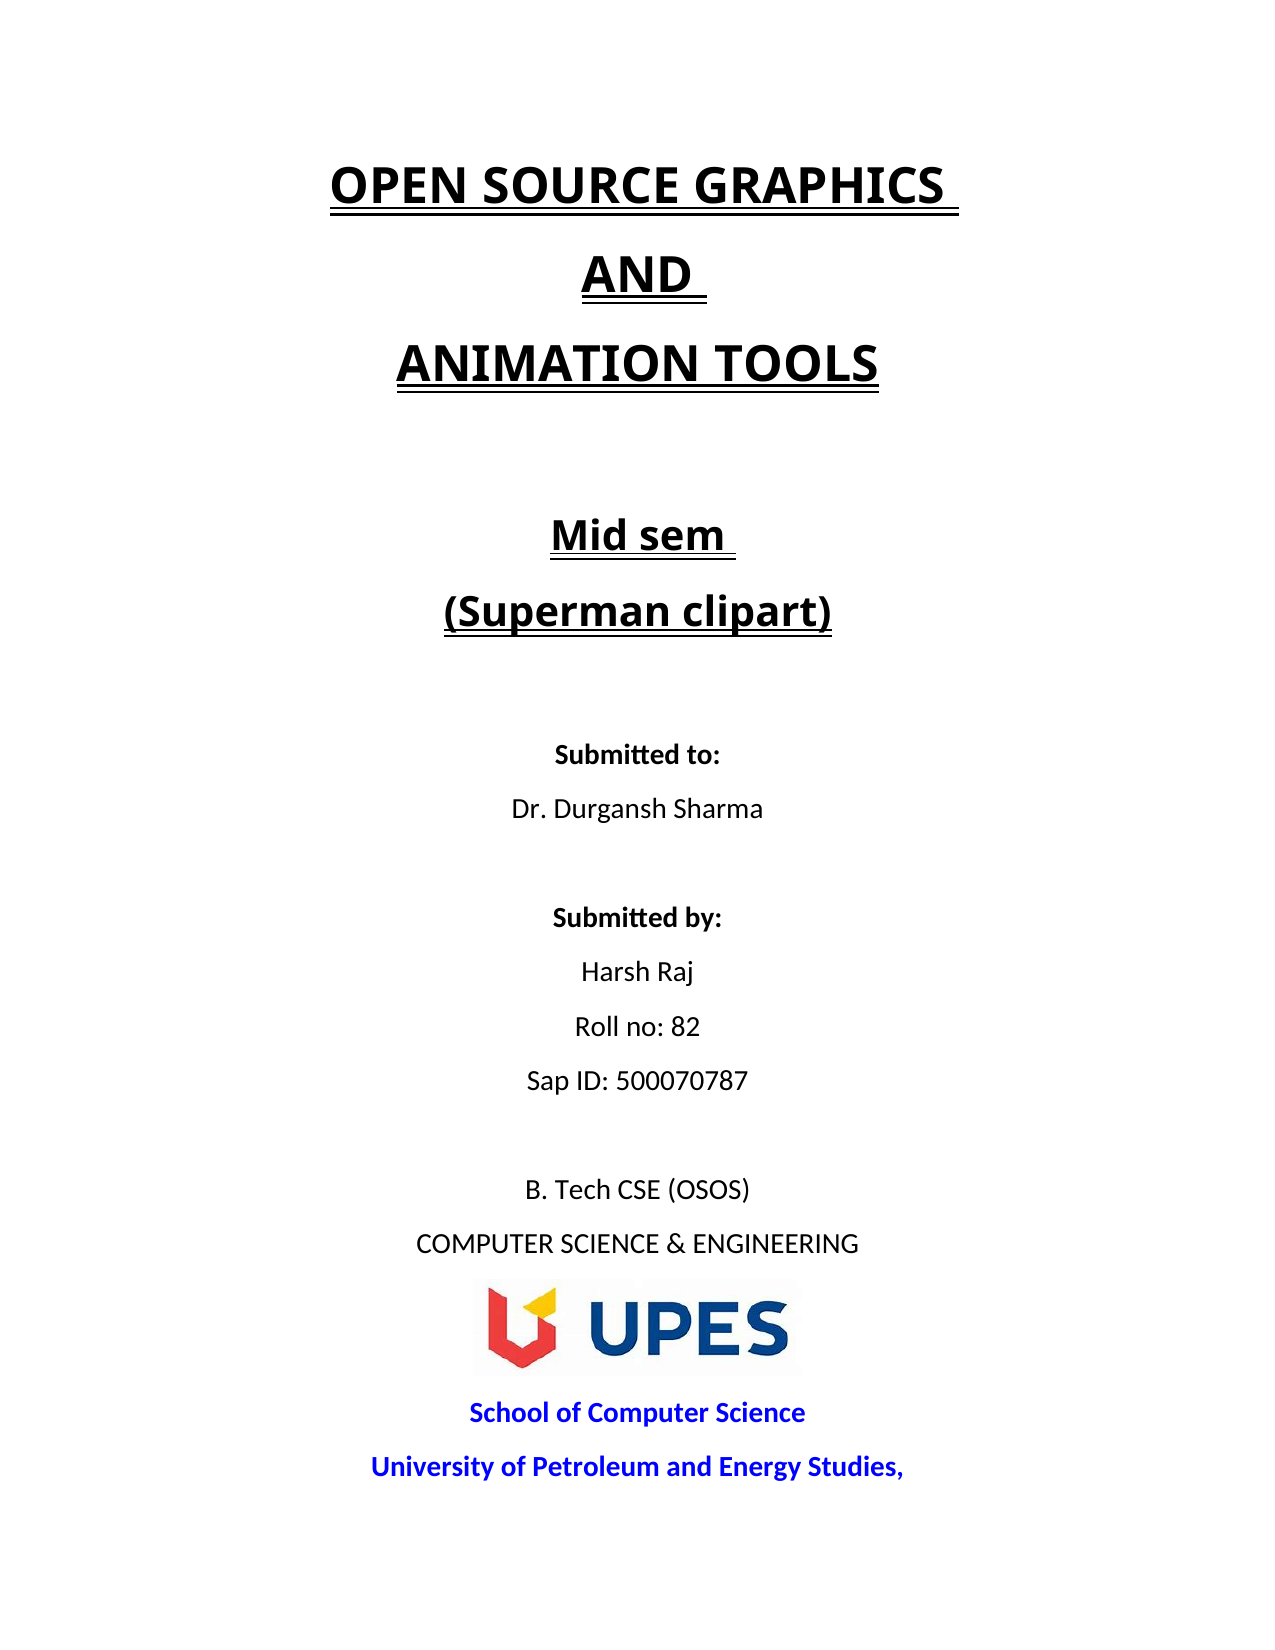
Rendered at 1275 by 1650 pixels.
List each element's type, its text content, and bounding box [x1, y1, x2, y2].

text Roll no: 82 [150, 1008, 1125, 1043]
text Mid sem [150, 505, 1125, 562]
text COMPUTER SCIENCE & ENGINEERING [150, 1225, 1125, 1261]
text B. Tech CSE (OSOS) [150, 1171, 1125, 1206]
text Submitted by: [150, 899, 1125, 934]
text ANIMATION TOOLS [150, 328, 1125, 396]
text School of Computer Science [150, 1394, 1125, 1430]
text Submitted to: [150, 736, 1125, 771]
text University of Petroleum and Energy Studies, [150, 1448, 1125, 1484]
picture [473, 1279, 802, 1376]
text Harsh Raj [150, 953, 1125, 989]
text AND [150, 239, 1125, 307]
text Dr. Durgansh Sharma [150, 790, 1125, 826]
text OPEN SOURCE GRAPHICS [150, 150, 1125, 218]
text Sap ID: 500070787 [150, 1062, 1125, 1098]
text (Superman clipart) [150, 582, 1125, 639]
